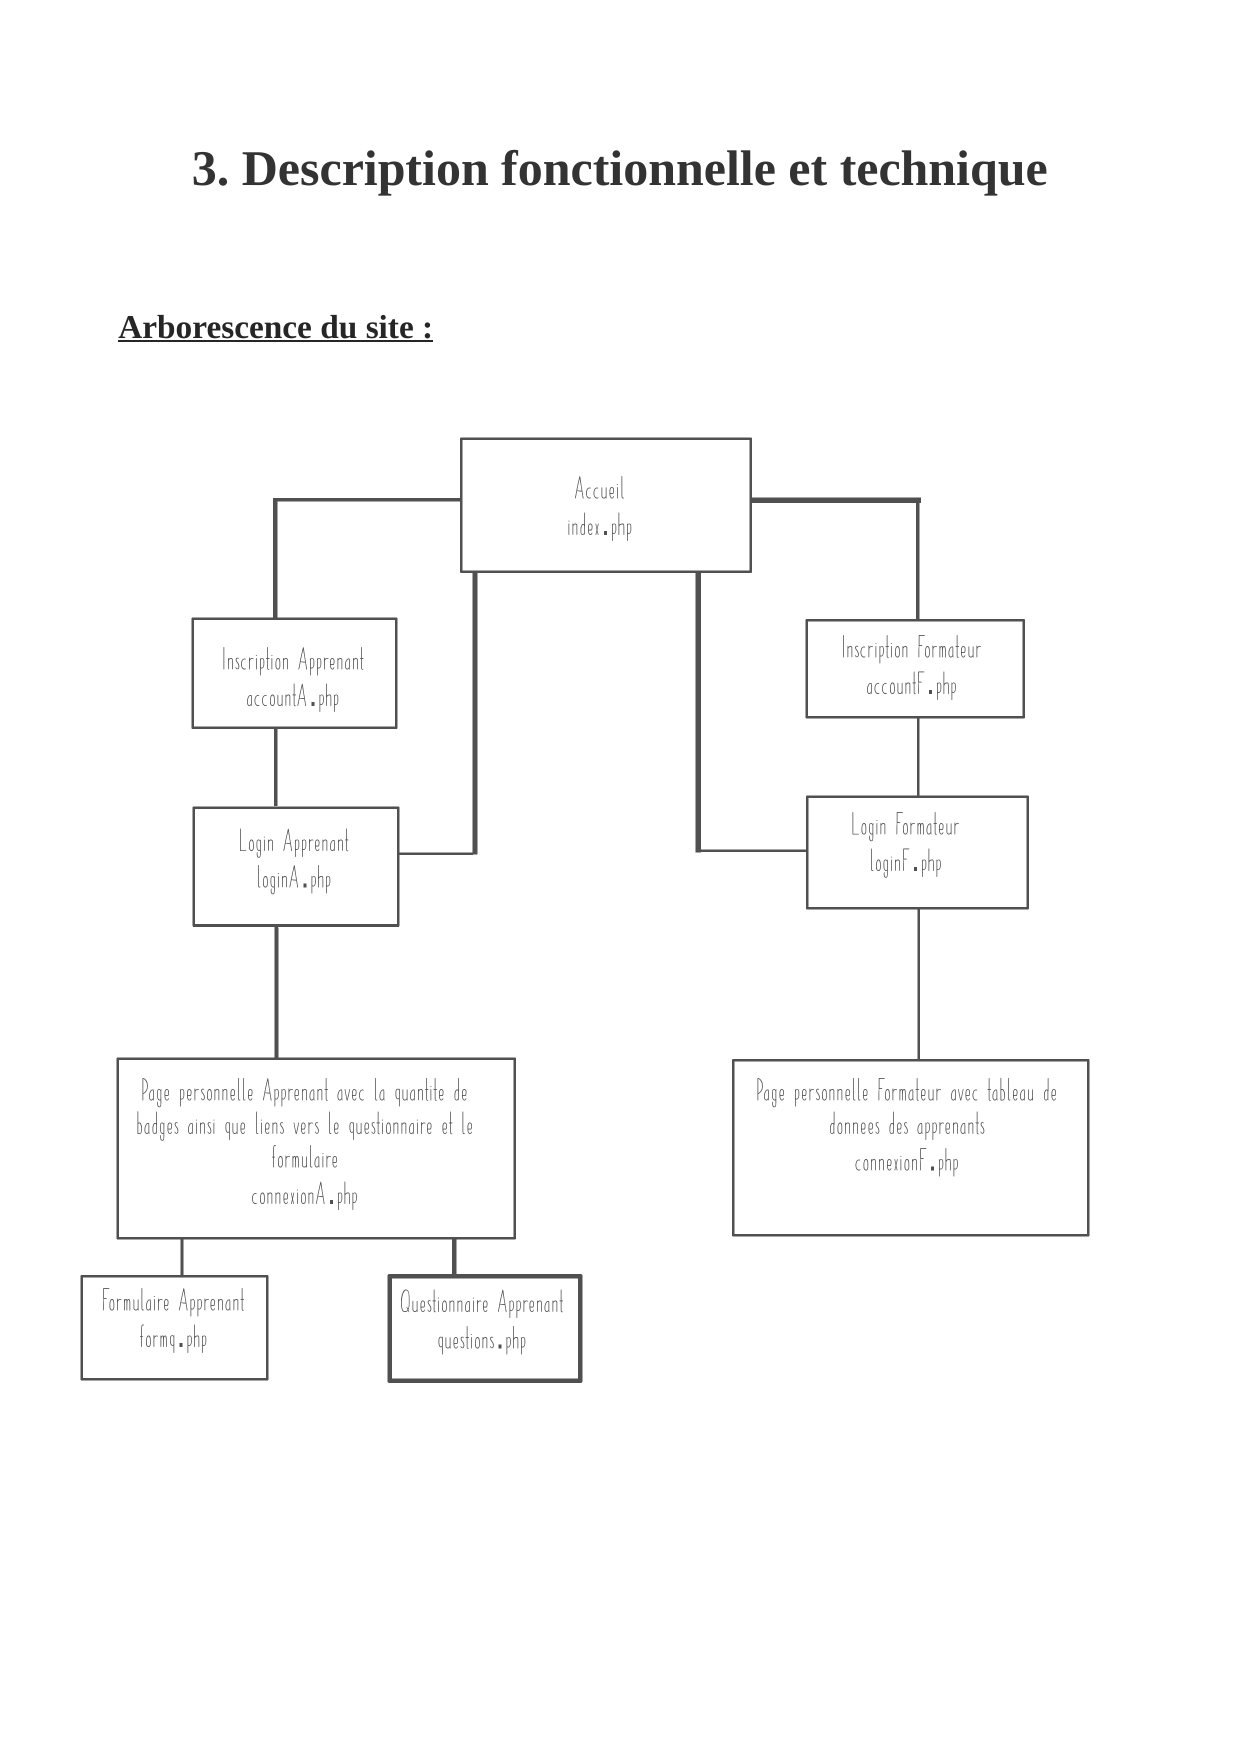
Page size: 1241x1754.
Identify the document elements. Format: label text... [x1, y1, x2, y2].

picture [0, 426, 1241, 1427]
text 3. Description fonctionnelle et technique [118, 139, 1122, 196]
subtitle Arborescence du site : [118, 307, 1122, 345]
